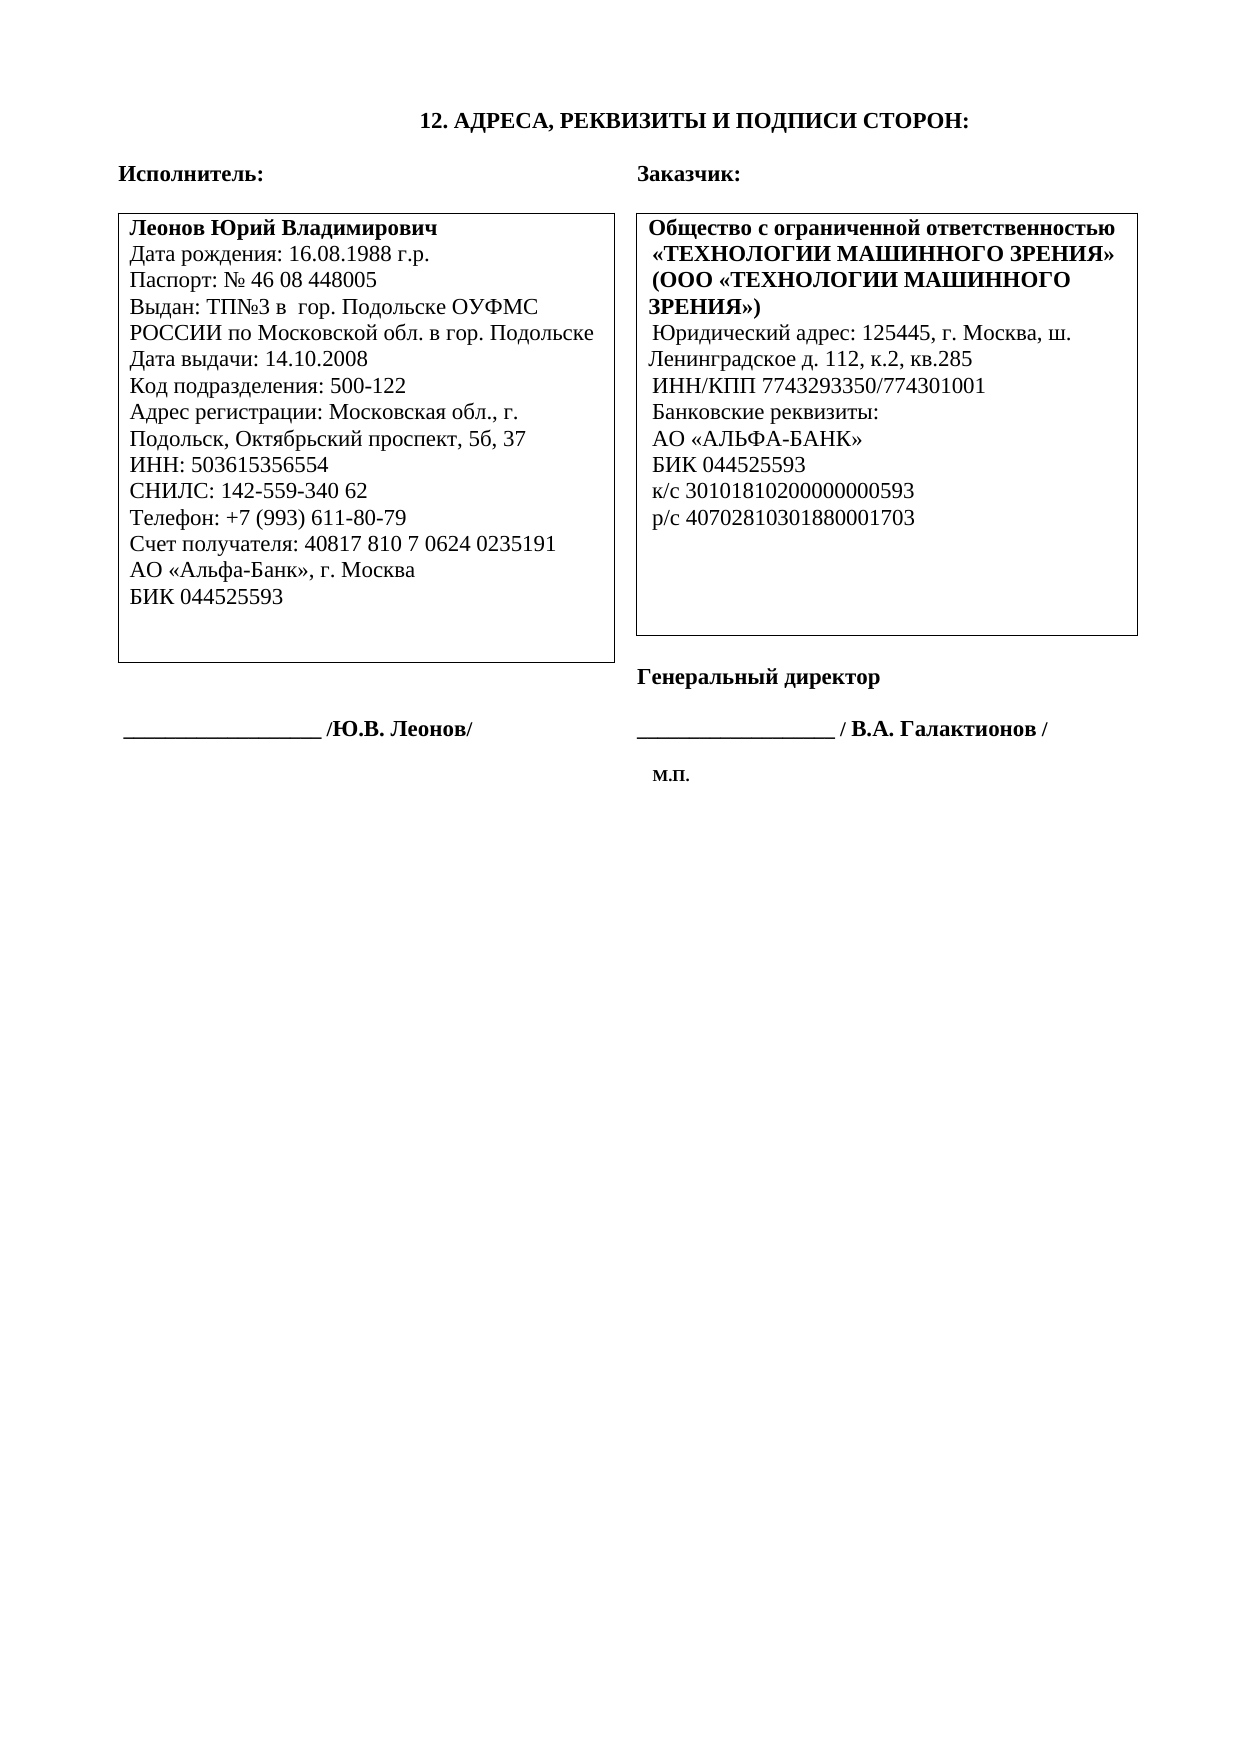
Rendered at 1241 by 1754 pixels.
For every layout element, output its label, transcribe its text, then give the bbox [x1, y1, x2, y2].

table_cell [107, 186, 626, 716]
table_header Исполнитель: [107, 160, 626, 186]
table_header Леонов Юрий Владимирович Дата рождения: 16.08.1988 г.р. Паспорт: № 46 08 448005 Выдан: ТП№3 в гор. Подольске ОУФМС РОССИИ по Московской обл. в гор. Подольске Дата выдачи: 14.10.2008 Код подразделения: 500-122 Адрес регистрации: Московская обл., г. Подольск, Октябрьский проспект, 5б, 37 ИНН: 503615356554 СНИЛС: 142-559-340 62 Телефон: +7 (993) 611-80-79 Счет получателя: 40817 810 7 0624 0235191 АО «Альфа-Банк», г. Москва БИК 044525593 [119, 214, 614, 662]
table_cell М.П. [626, 766, 1148, 790]
table_cell ___________________ / В.А. Галактионов / [626, 716, 1148, 766]
table_cell Генеральный директор [626, 186, 1148, 716]
table_header Общество с ограниченной ответственностью «ТЕХНОЛОГИИ МАШИННОГО ЗРЕНИЯ» (ООО «ТЕХНОЛОГИИ МАШИННОГО ЗРЕНИЯ») Юридический адрес: 125445, г. Москва, ш. Ленинградское д. 112, к.2, кв.285 ИНН/КПП 7743293350/774301001 Банковские реквизиты: АО «АЛЬФА-БАНК» БИК 044525593 к/с 30101810200000000593 р/с 40702810301880001703 [637, 214, 1137, 635]
table_cell ___________________ /Ю.В. Леонов/ [107, 716, 626, 766]
table_header Заказчик: [626, 160, 1148, 186]
text 12. АДРЕСА, РЕКВИЗИТЫ И ПОДПИСИ СТОРОН: [252, 107, 1137, 134]
table_cell [107, 766, 626, 790]
